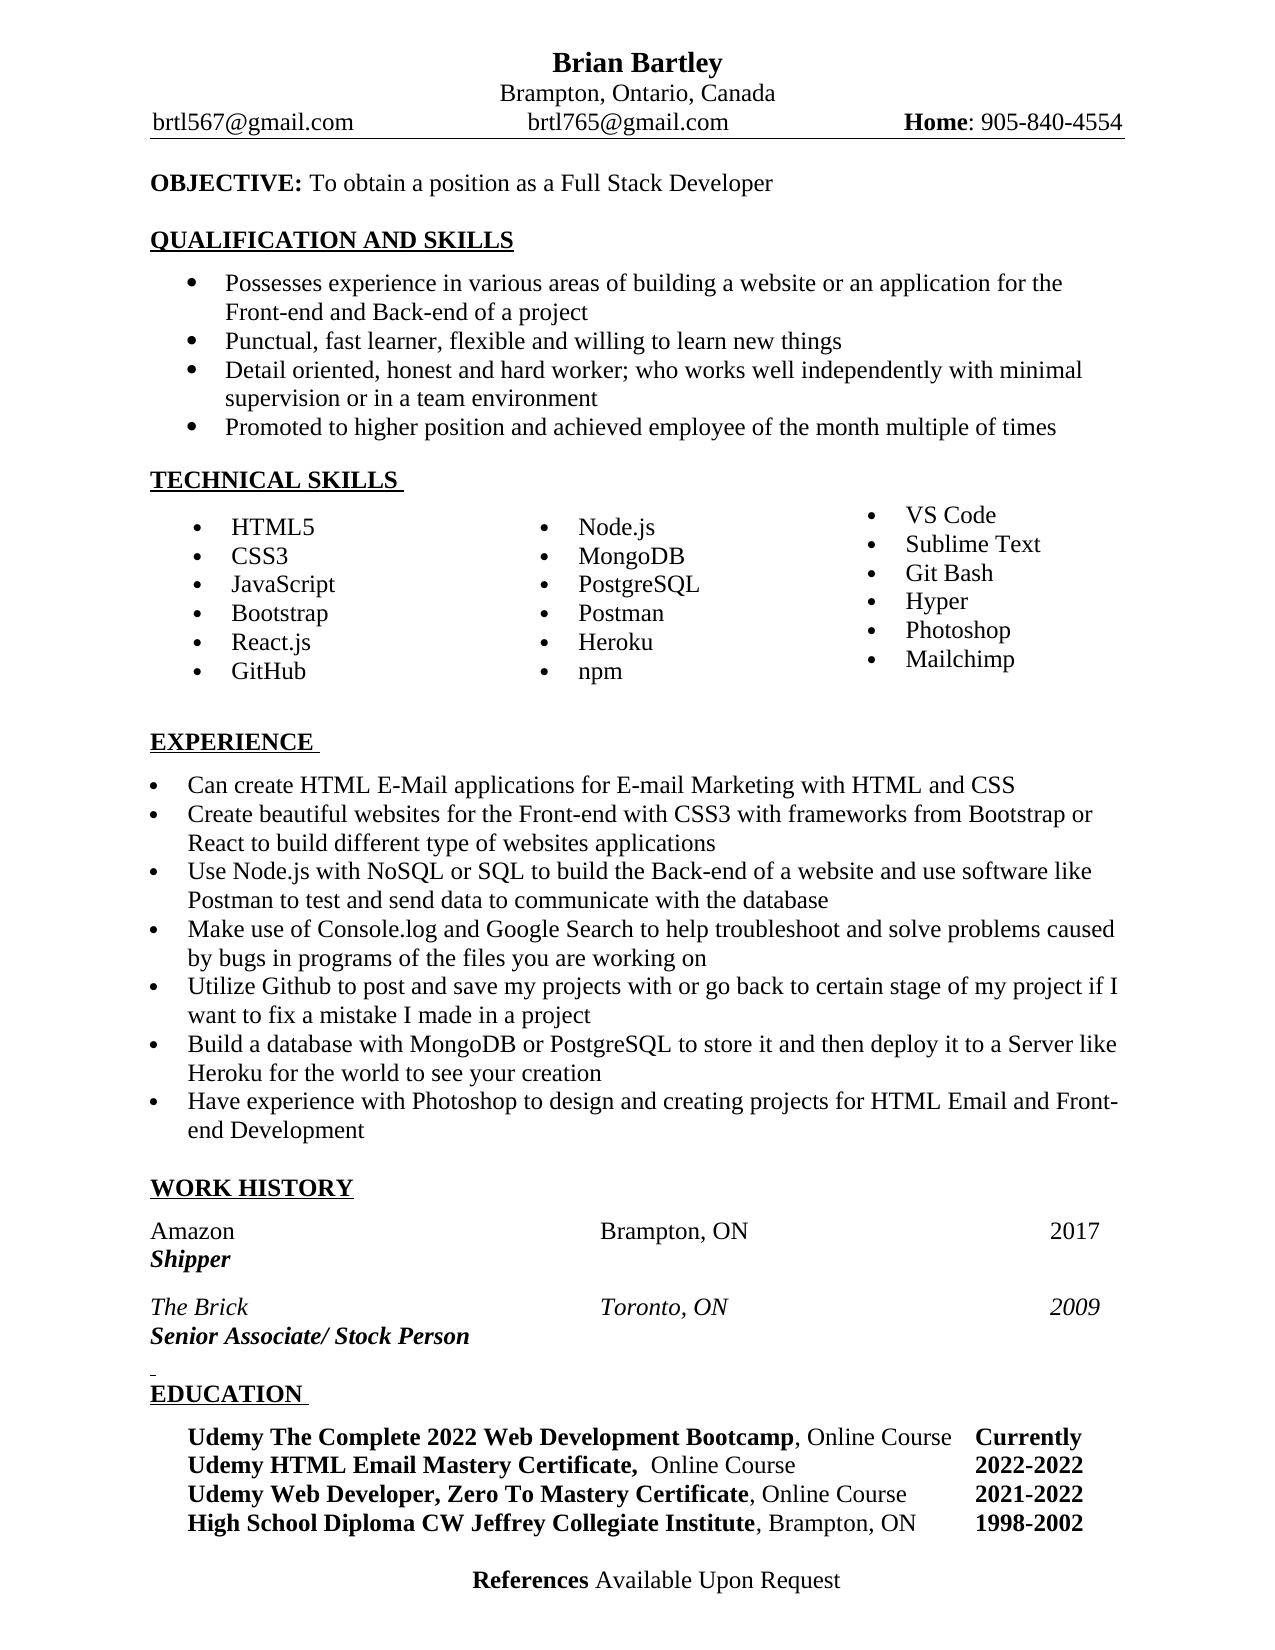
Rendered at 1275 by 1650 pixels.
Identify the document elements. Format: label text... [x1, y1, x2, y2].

text EDUCATION [150, 1379, 1125, 1407]
list Promoted to higher position and achieved employee of the month multiple of times [187, 412, 1125, 441]
text Shipper [150, 1244, 1125, 1273]
list Use Node.js with NoSQL or SQL to build the Back-end of a website and use software like Postman to test and send data to communicate with the database [150, 856, 1125, 914]
list Udemy Web Developer, Zero To Mastery Certificate, Online Course 2021-2022 High School Diploma CW Jeffrey Collegiate Institute, Brampton, ON 1998-2002 [187, 1479, 1125, 1537]
list Can create HTML E-Mail applications for E-mail Marketing with HTML and CSS [150, 770, 1125, 799]
text TECHNICAL SKILLS [150, 465, 1125, 494]
list Possesses experience in various areas of building a website or an application for the Front-end and Back-end of a project [187, 268, 1125, 326]
text Senior Associate/ Stock Person [150, 1321, 1125, 1350]
list Utilize Github to post and save my projects with or go back to certain stage of my project if I want to fix a mistake I made in a project [150, 971, 1125, 1029]
text The Brick Toronto, ON 2009 [150, 1292, 1125, 1321]
list Build a database with MongoDB or PostgreSQL to store it and then deploy it to a Server like Heroku for the world to see your creation [150, 1029, 1125, 1086]
text QUALIFICATION AND SKILLS [150, 225, 1125, 254]
list Make use of Console.log and Google Search to help troubleshoot and solve problems caused by bugs in programs of the files you are working on [150, 914, 1125, 971]
table_header VS Code Sublime Text Git Bash Hyper Photoshop Mailchimp [824, 494, 1106, 703]
list Have experience with Photoshop to design and creating projects for HTML Email and Front-end Development [150, 1086, 1125, 1144]
list Udemy The Complete 2022 Web Development Bootcamp, Online Course Currently [187, 1422, 1125, 1451]
text WORK HISTORY [150, 1173, 1125, 1201]
list Create beautiful websites for the Front-end with CSS3 with frameworks from Bootstrap or React to build different type of websites applications [150, 799, 1125, 856]
text OBJECTIVE: To obtain a position as a Full Stack Developer [150, 168, 1125, 197]
table_header Node.js MongoDB PostgreSQL Postman Heroku npm [497, 494, 824, 703]
list References Available Upon Request [187, 1566, 1125, 1594]
list Punctual, fast learner, flexible and willing to learn new things [187, 326, 1125, 355]
text EXPERIENCE [150, 703, 1125, 756]
text Brian Bartley Brampton, Ontario, Canada [150, 45, 1125, 107]
text brtl567@gmail.com brtl765@gmail.com Home: 905-840-4554 [150, 107, 1125, 138]
list Detail oriented, honest and hard worker; who works well independently with minimal supervision or in a team environment [187, 355, 1125, 412]
list Udemy HTML Email Mastery Certificate, Online Course 2022-2022 [187, 1451, 1125, 1479]
text Amazon Brampton, ON 2017 [150, 1216, 1125, 1244]
table_header HTML5 CSS3 JavaScript Bootstrap React.js GitHub [150, 494, 497, 703]
